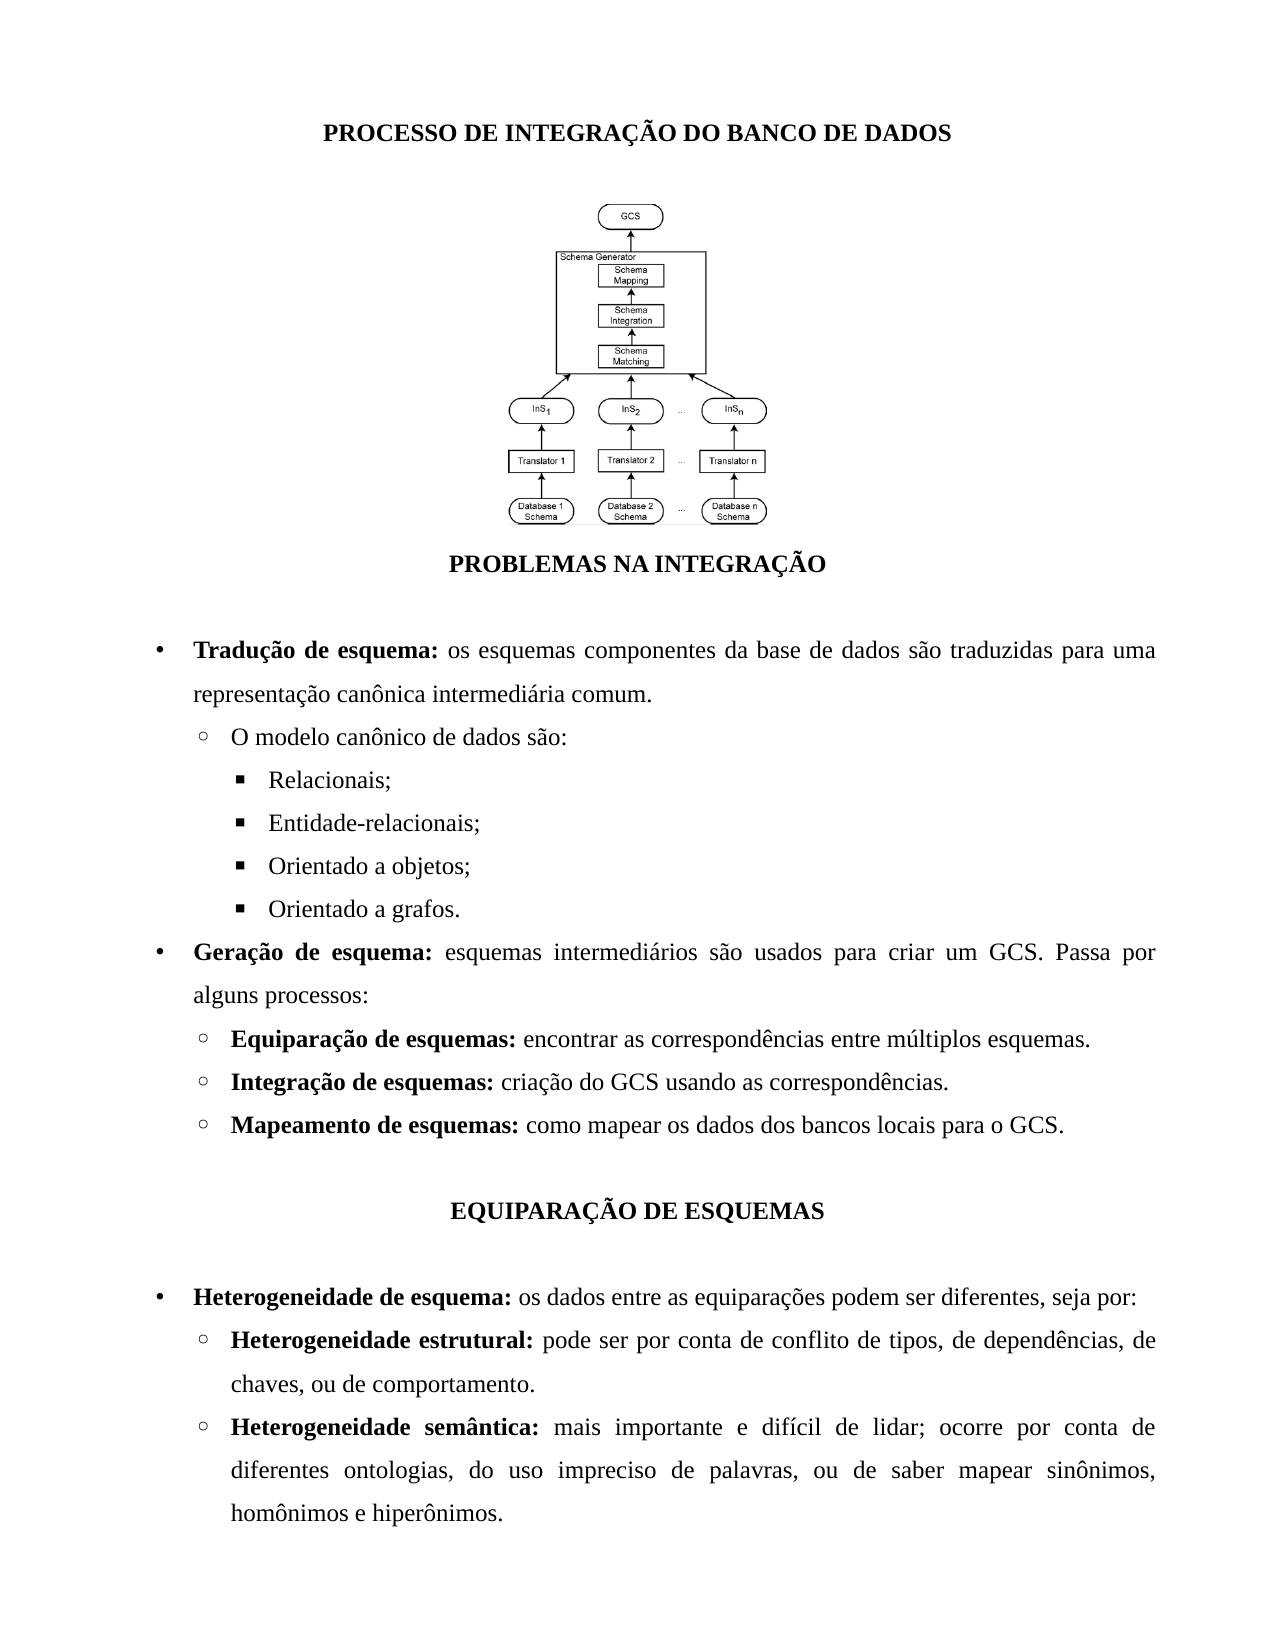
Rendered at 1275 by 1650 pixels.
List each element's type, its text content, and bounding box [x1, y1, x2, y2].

list O modelo canônico de dados são: [193, 722, 1157, 751]
list Orientado a grafos. [231, 894, 1157, 923]
list Heterogeneidade semântica: mais importante e difícil de lidar; ocorre por conta de diferentes ontologias, do uso impreciso de palavras, ou de saber mapear sinônimos, homônimos e hiperônimos. [193, 1412, 1157, 1527]
list Tradução de esquema: os esquemas componentes da base de dados são traduzidas para uma representação canônica intermediária comum. [156, 636, 1157, 707]
list Relacionais; [231, 765, 1157, 794]
list Geração de esquema: esquemas intermediários são usados para criar um GCS. Passa por alguns processos: [156, 937, 1157, 1009]
list Equiparação de esquemas: encontrar as correspondências entre múltiplos esquemas. [193, 1024, 1157, 1052]
list Mapeamento de esquemas: como mapear os dados dos bancos locais para o GCS. [193, 1110, 1157, 1139]
text PROBLEMAS NA INTEGRAÇÃO [118, 549, 1157, 578]
text PROCESSO DE INTEGRAÇÃO DO BANCO DE DADOS [118, 118, 1157, 147]
text EQUIPARAÇÃO DE ESQUEMAS [118, 1196, 1157, 1225]
picture [508, 204, 767, 525]
list Entidade-relacionais; [231, 808, 1157, 837]
list Heterogeneidade estrutural: pode ser por conta de conflito de tipos, de dependências, de chaves, ou de comportamento. [193, 1326, 1157, 1397]
list Orientado a objetos; [231, 851, 1157, 880]
list Heterogeneidade de esquema: os dados entre as equiparações podem ser diferentes, seja por: [156, 1282, 1157, 1311]
list Integração de esquemas: criação do GCS usando as correspondências. [193, 1067, 1157, 1096]
